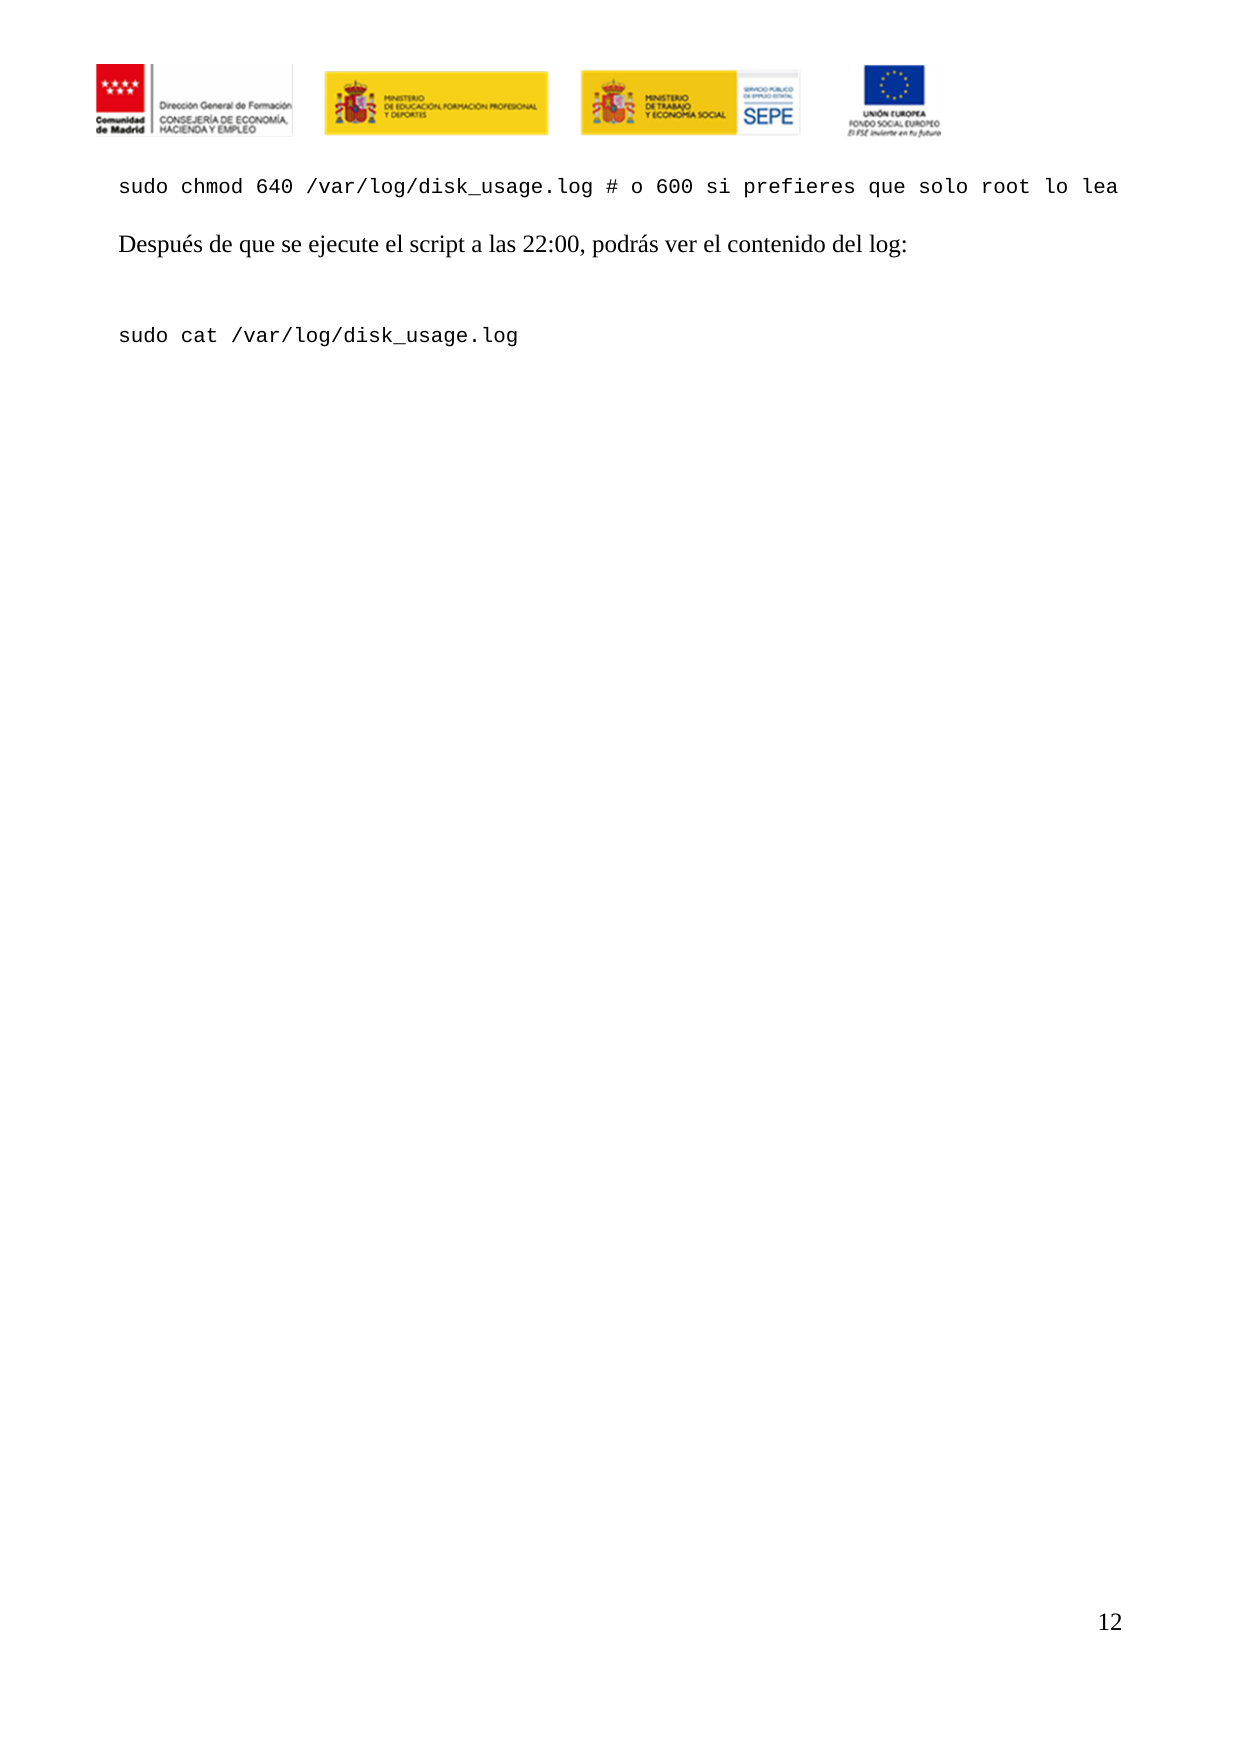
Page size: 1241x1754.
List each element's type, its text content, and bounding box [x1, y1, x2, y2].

picture [96, 64, 942, 140]
text Después de que se ejecute el script a las 22:00, podrás ver el contenido del log: [118, 229, 1122, 258]
text sudo chmod 640 /var/log/disk_usage.log # o 600 si prefieres que solo root lo lea [118, 176, 1122, 200]
text sudo cat /var/log/disk_usage.log [118, 325, 1122, 348]
